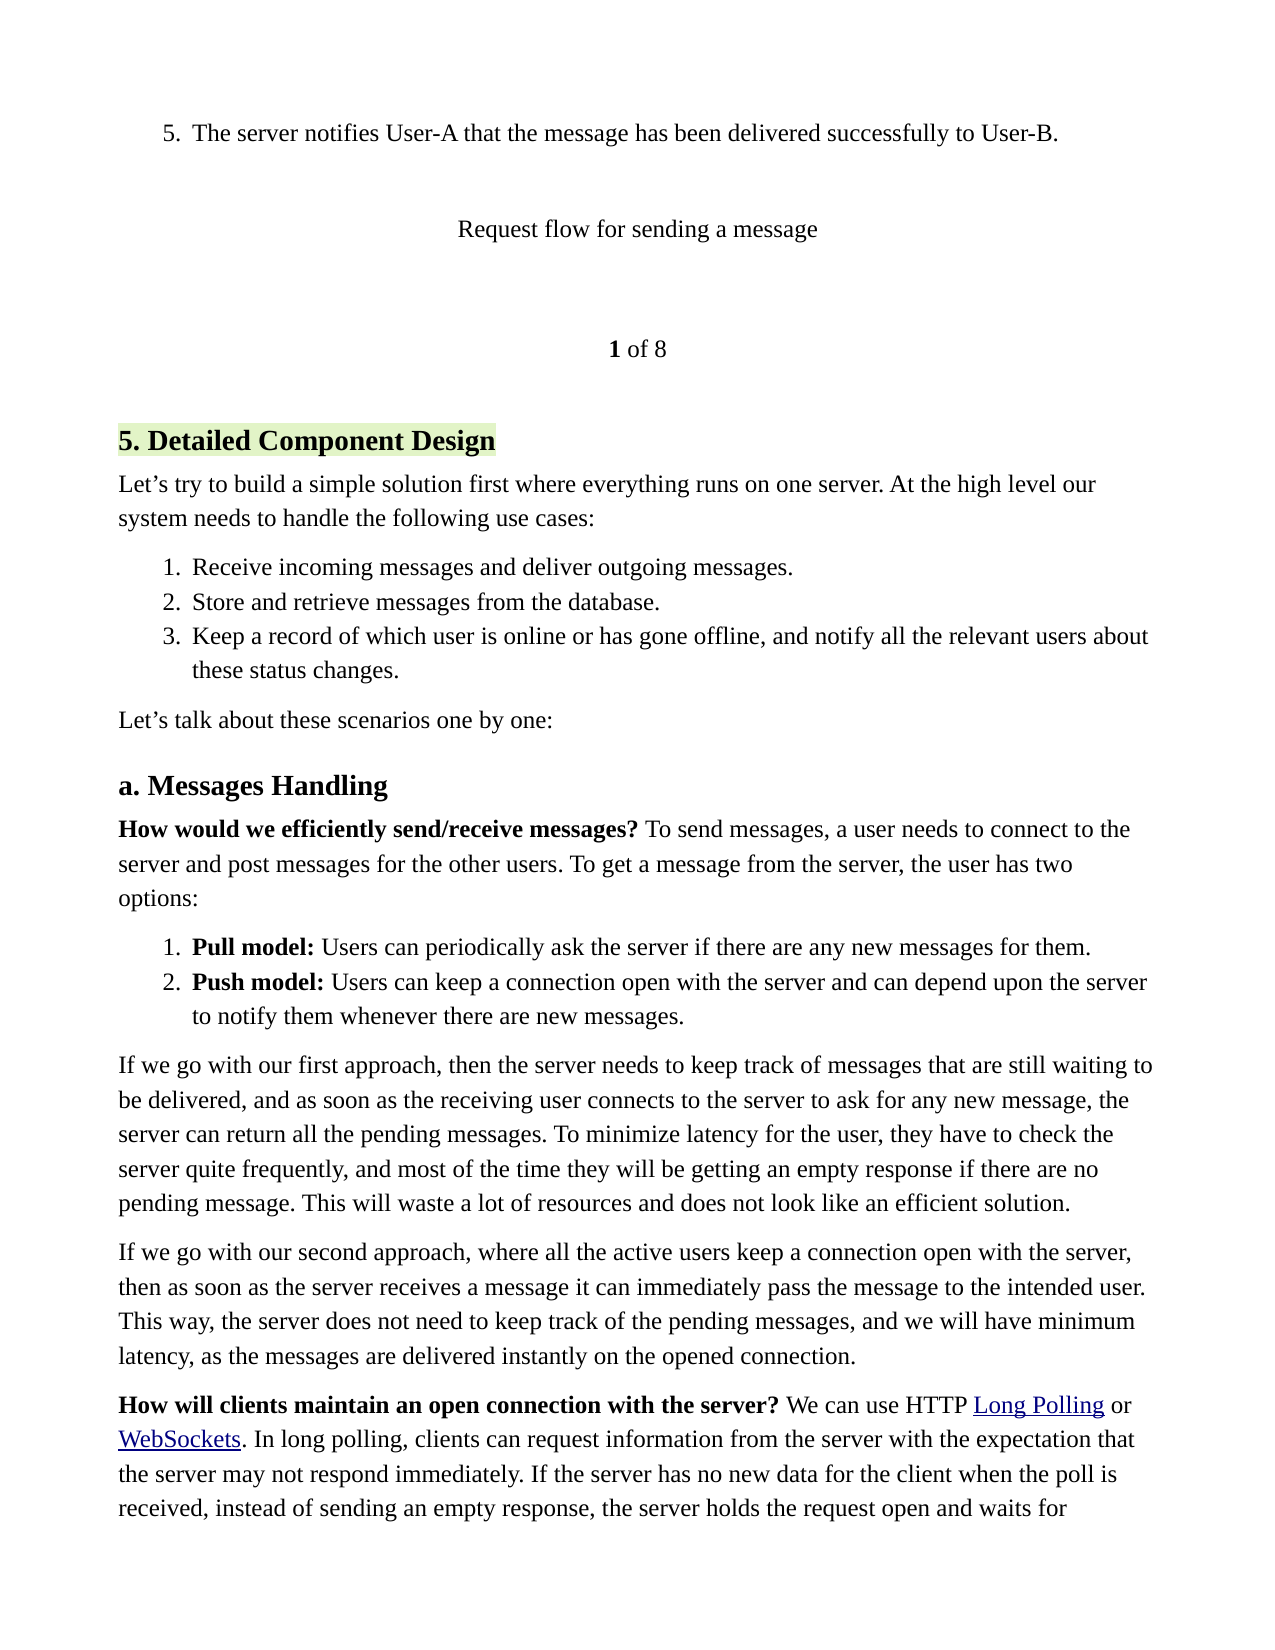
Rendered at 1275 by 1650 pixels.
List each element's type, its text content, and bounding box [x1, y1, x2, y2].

list Pull model: Users can periodically ask the server if there are any new messages for them. [162, 932, 1157, 961]
list The server notifies User-A that the message has been delivered successfully to User-B. [162, 118, 1157, 147]
text How would we efficiently send/receive messages? To send messages, a user needs to connect to the server and post messages for the other users. To get a message from the server, the user has two options: [118, 814, 1157, 912]
text 1 of 8 [118, 334, 1157, 363]
list Keep a record of which user is online or has gone offline, and notify all the relevant users about these status changes. [162, 621, 1157, 684]
list Store and retrieve messages from the database. [162, 587, 1157, 615]
list Receive incoming messages and deliver outgoing messages. [162, 552, 1157, 581]
text Let’s talk about these scenarios one by one: [118, 705, 1157, 733]
text Let’s try to build a simple solution first where everything runs on one server. At the high level our system needs to handle the following use cases: [118, 469, 1157, 532]
text If we go with our second approach, where all the active users keep a connection open with the server, then as soon as the server receives a message it can immediately pass the message to the intended user. This way, the server does not need to keep track of the pending messages, and we will have minimum latency, as the messages are delivered instantly on the opened connection. [118, 1237, 1157, 1369]
text How will clients maintain an open connection with the server? We can use HTTP Long Polling or WebSockets. In long polling, clients can request information from the server with the expectation that the server may not respond immediately. If the server has no new data for the client when the poll is received, instead of sending an empty response, the server holds the request open and waits for [118, 1390, 1157, 1522]
subtitle 5. Detailed Component Design [118, 423, 1157, 456]
list Push model: Users can keep a connection open with the server and can depend upon the server to notify them whenever there are new messages. [162, 967, 1157, 1030]
text If we go with our first approach, then the server needs to keep track of messages that are still waiting to be delivered, and as soon as the receiving user connects to the server to ask for any new message, the server can return all the pending messages. To minimize latency for the user, they have to check the server quite frequently, and most of the time they will be getting an empty response if there are no pending message. This will waste a lot of resources and does not look like an efficient solution. [118, 1050, 1157, 1217]
text Request flow for sending a message [118, 214, 1157, 243]
subtitle a. Messages Handling [118, 768, 1157, 802]
